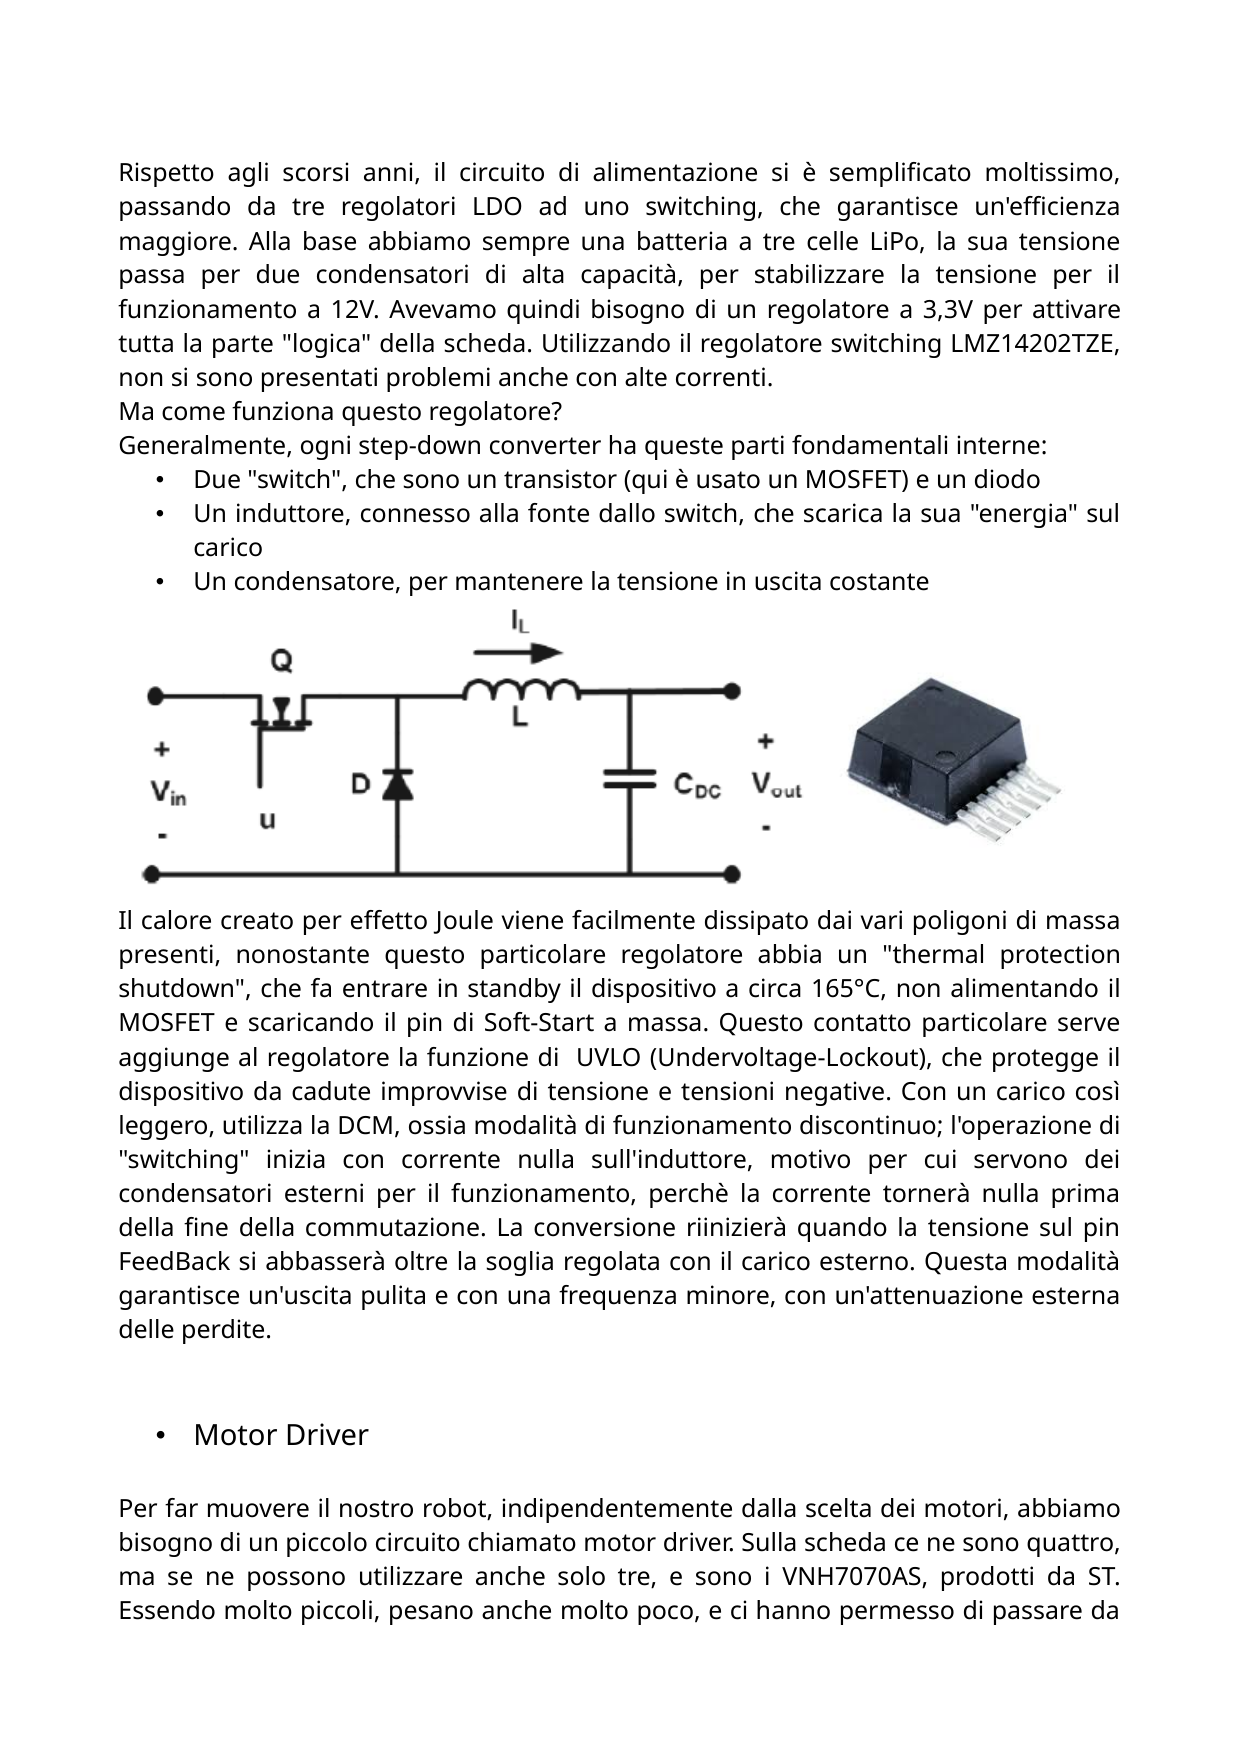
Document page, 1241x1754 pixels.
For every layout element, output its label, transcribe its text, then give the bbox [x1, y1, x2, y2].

list Un induttore, connesso alla fonte dallo switch, che scarica la sua "energia" sul carico [156, 496, 1122, 564]
text Ma come funziona questo regolatore? [118, 393, 1122, 427]
list Due "switch", che sono un transistor (qui è usato un MOSFET) e un diodo [156, 462, 1122, 496]
text Generalmente, ogni step-down converter ha queste parti fondamentali interne: [118, 427, 1122, 462]
picture [831, 638, 1075, 882]
text Il calore creato per effetto Joule viene facilmente dissipato dai vari poligoni di massa presenti, nonostante questo particolare regolatore abbia un "thermal protection shutdown", che fa entrare in standby il dispositivo a circa 165°C, non alimentando il MOSFET e scaricando il pin di Soft-Start a massa. Questo contatto particolare serve aggiunge al regolatore la funzione di UVLO (Undervoltage-Lockout), che protegge il dispositivo da cadute improvvise di tensione e tensioni negative. Con un carico così leggero, utilizza la DCM, ossia modalità di funzionamento discontinuo; l'operazione di "switching" inizia con corrente nulla sull'induttore, motivo per cui servono dei condensatori esterni per il funzionamento, perchè la corrente tornerà nulla prima della fine della commutazione. La conversione riinizierà quando la tensione sul pin FeedBack si abbasserà oltre la soglia regolata con il carico esterno. Questa modalità garantisce un'uscita pulita e con una frequenza minore, con un'attenuazione esterna delle perdite. [118, 598, 1122, 1346]
list Un condensatore, per mantenere la tensione in uscita costante [156, 564, 1122, 598]
text Rispetto agli scorsi anni, il circuito di alimentazione si è semplificato moltissimo, passando da tre regolatori LDO ad uno switching, che garantisce un'efficienza maggiore. Alla base abbiamo sempre una batteria a tre celle LiPo, la sua tensione passa per due condensatori di alta capacità, per stabilizzare la tensione per il funzionamento a 12V. Avevamo quindi bisogno di un regolatore a 3,3V per attivare tutta la parte "logica" della scheda. Utilizzando il regolatore switching LMZ14202TZE, non si sono presentati problemi anche con alte correnti. [118, 155, 1122, 393]
text Per far muovere il nostro robot, indipendentemente dalla scelta dei motori, abbiamo bisogno di un piccolo circuito chiamato motor driver. Sulla scheda ce ne sono quattro, ma se ne possono utilizzare anche solo tre, e sono i VNH7070AS, prodotti da ST. Essendo molto piccoli, pesano anche molto poco, e ci hanno permesso di passare da [118, 1490, 1122, 1627]
list Motor Driver [156, 1414, 1122, 1453]
picture [126, 602, 813, 903]
